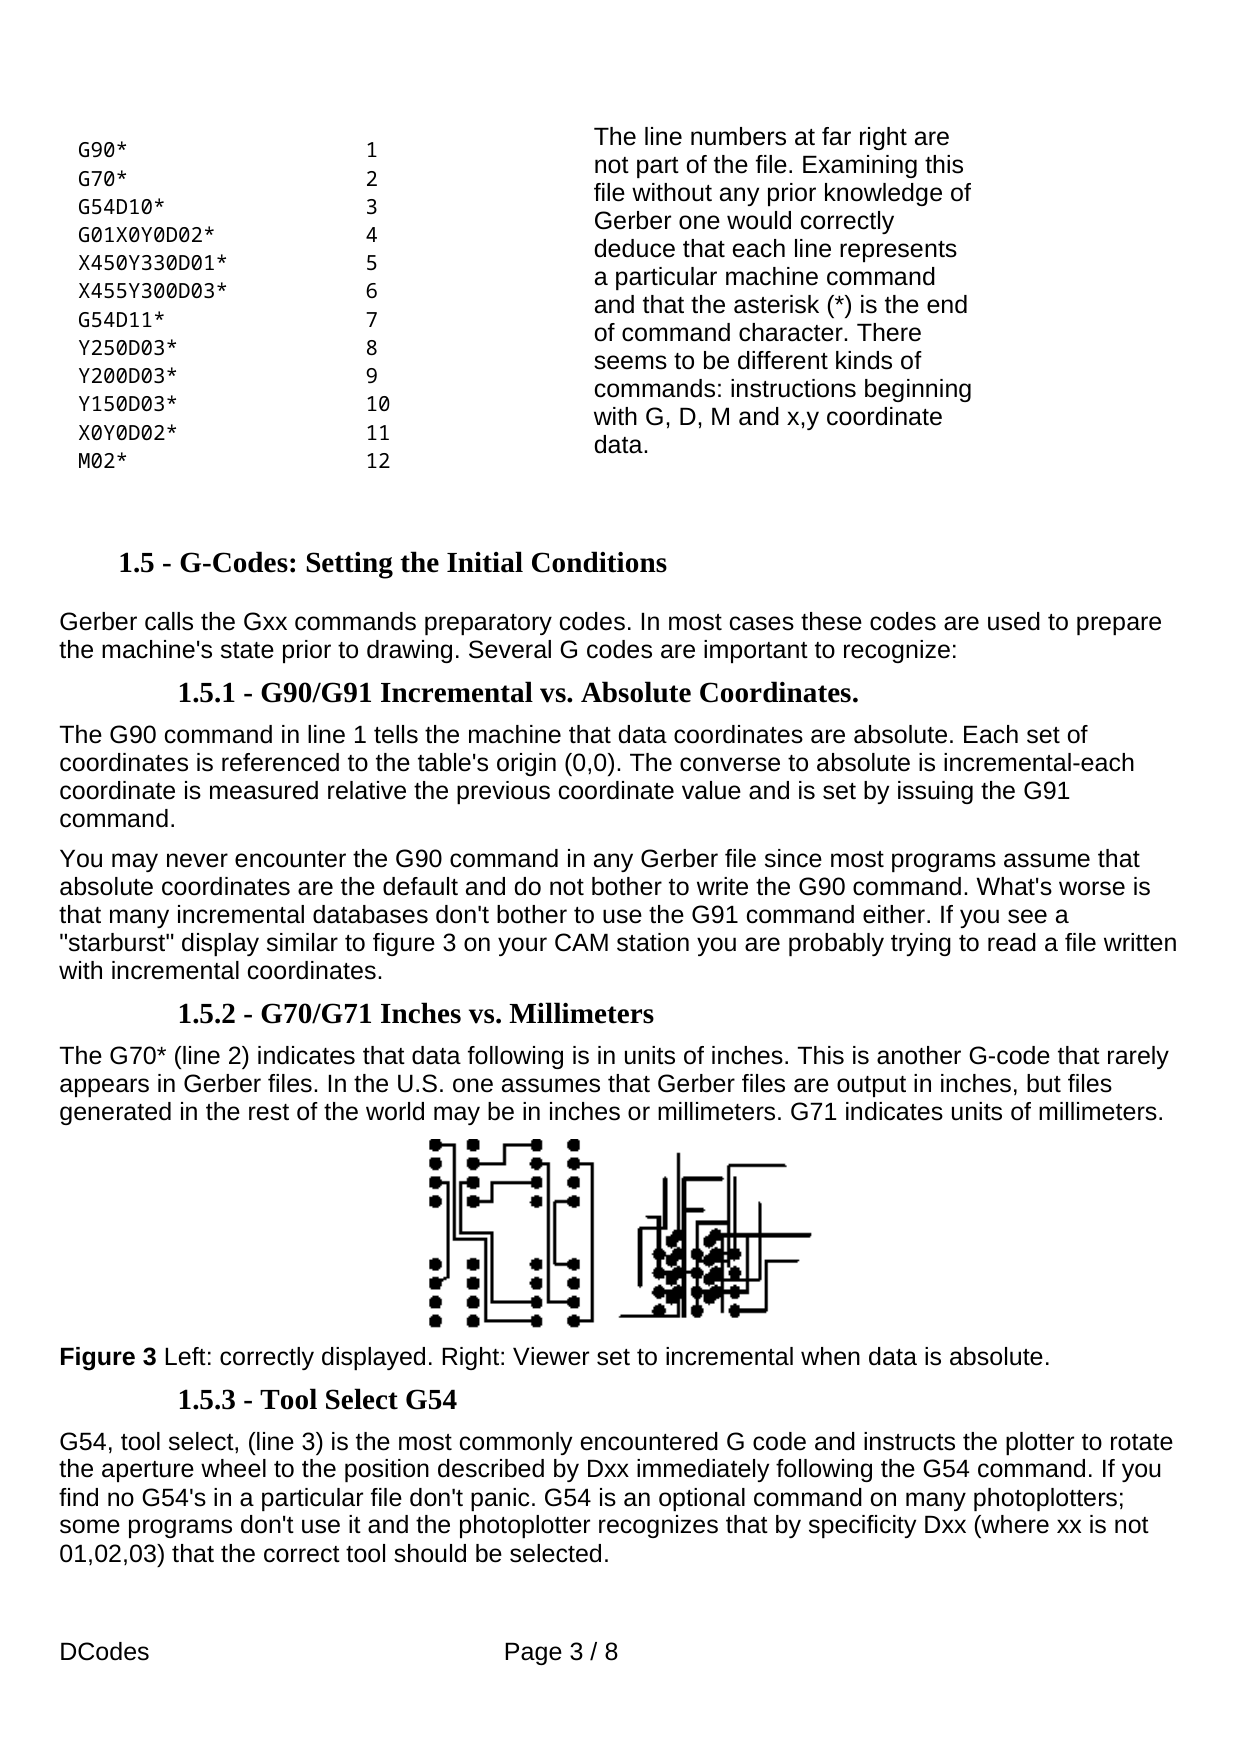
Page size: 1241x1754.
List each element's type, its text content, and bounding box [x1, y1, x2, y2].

text The G90 command in line 1 tells the machine that data coordinates are absolute. Each set of coordinates is referenced to the table's origin (0,0). The converse to absolute is incremental-each coordinate is measured relative the previous coordinate value and is set by issuing the G91 command. [59, 720, 1181, 832]
text Figure 3 Left: correctly displayed. Right: Viewer set to incremental when data is absolute. [59, 1343, 1181, 1371]
table_header G90* 1 G70* 2 G54D10* 3 G01X0Y0D02* 4 X450Y330D01* 5 X455Y300D03* 6 G54D11* 7 Y250D03* 8 Y200D03* 9 Y150D03* 10 X0Y0D02* 11 M02* 12 [59, 89, 575, 493]
picture [428, 1139, 812, 1329]
subtitle Tool Select G54 [177, 1383, 1181, 1415]
text The G70* (line 2) indicates that data following is in units of inches. This is another G-code that rarely appears in Gerber files. In the U.S. one assumes that Gerber files are output in inches, but files generated in the rest of the world may be in inches or millimeters. G71 indicates units of millimeters. [59, 1042, 1181, 1126]
subtitle G-Codes: Setting the Initial Conditions [118, 546, 1181, 578]
subtitle G70/G71 Inches vs. Millimeters [177, 998, 1181, 1030]
text G54, tool select, (line 3) is the most commonly encountered G code and instructs the plotter to rotate the aperture wheel to the position described by Dxx immediately following the G54 command. If you find no G54's in a particular file don't panic. G54 is an optional command on many photoplotters; some programs don't use it and the photoplotter recognizes that by specificity Dxx (where xx is not 01,02,03) that the correct tool should be selected. [59, 1427, 1181, 1567]
text You may never encounter the G90 command in any Gerber file since most programs assume that absolute coordinates are the default and do not bother to write the G90 command. What's worse is that many incremental databases don't bother to use the G91 command either. If you see a "starburst" display similar to figure 3 on your CAM station you are probably trying to read a file written with incremental coordinates. [59, 845, 1181, 985]
table_header The line numbers at far right are not part of the file. Examining this file without any prior knowledge of Gerber one would correctly deduce that each line represents a particular machine command and that the asterisk (*) is the end of command character. There seems to be different kinds of commands: instructions beginning with G, D, M and x,y coordinate data. [575, 89, 997, 493]
text Gerber calls the Gxx commands preparatory codes. In most cases these codes are used to prepare the machine's state prior to drawing. Several G codes are important to recognize: [59, 608, 1181, 664]
subtitle G90/G91 Incremental vs. Absolute Coordinates. [177, 676, 1181, 709]
